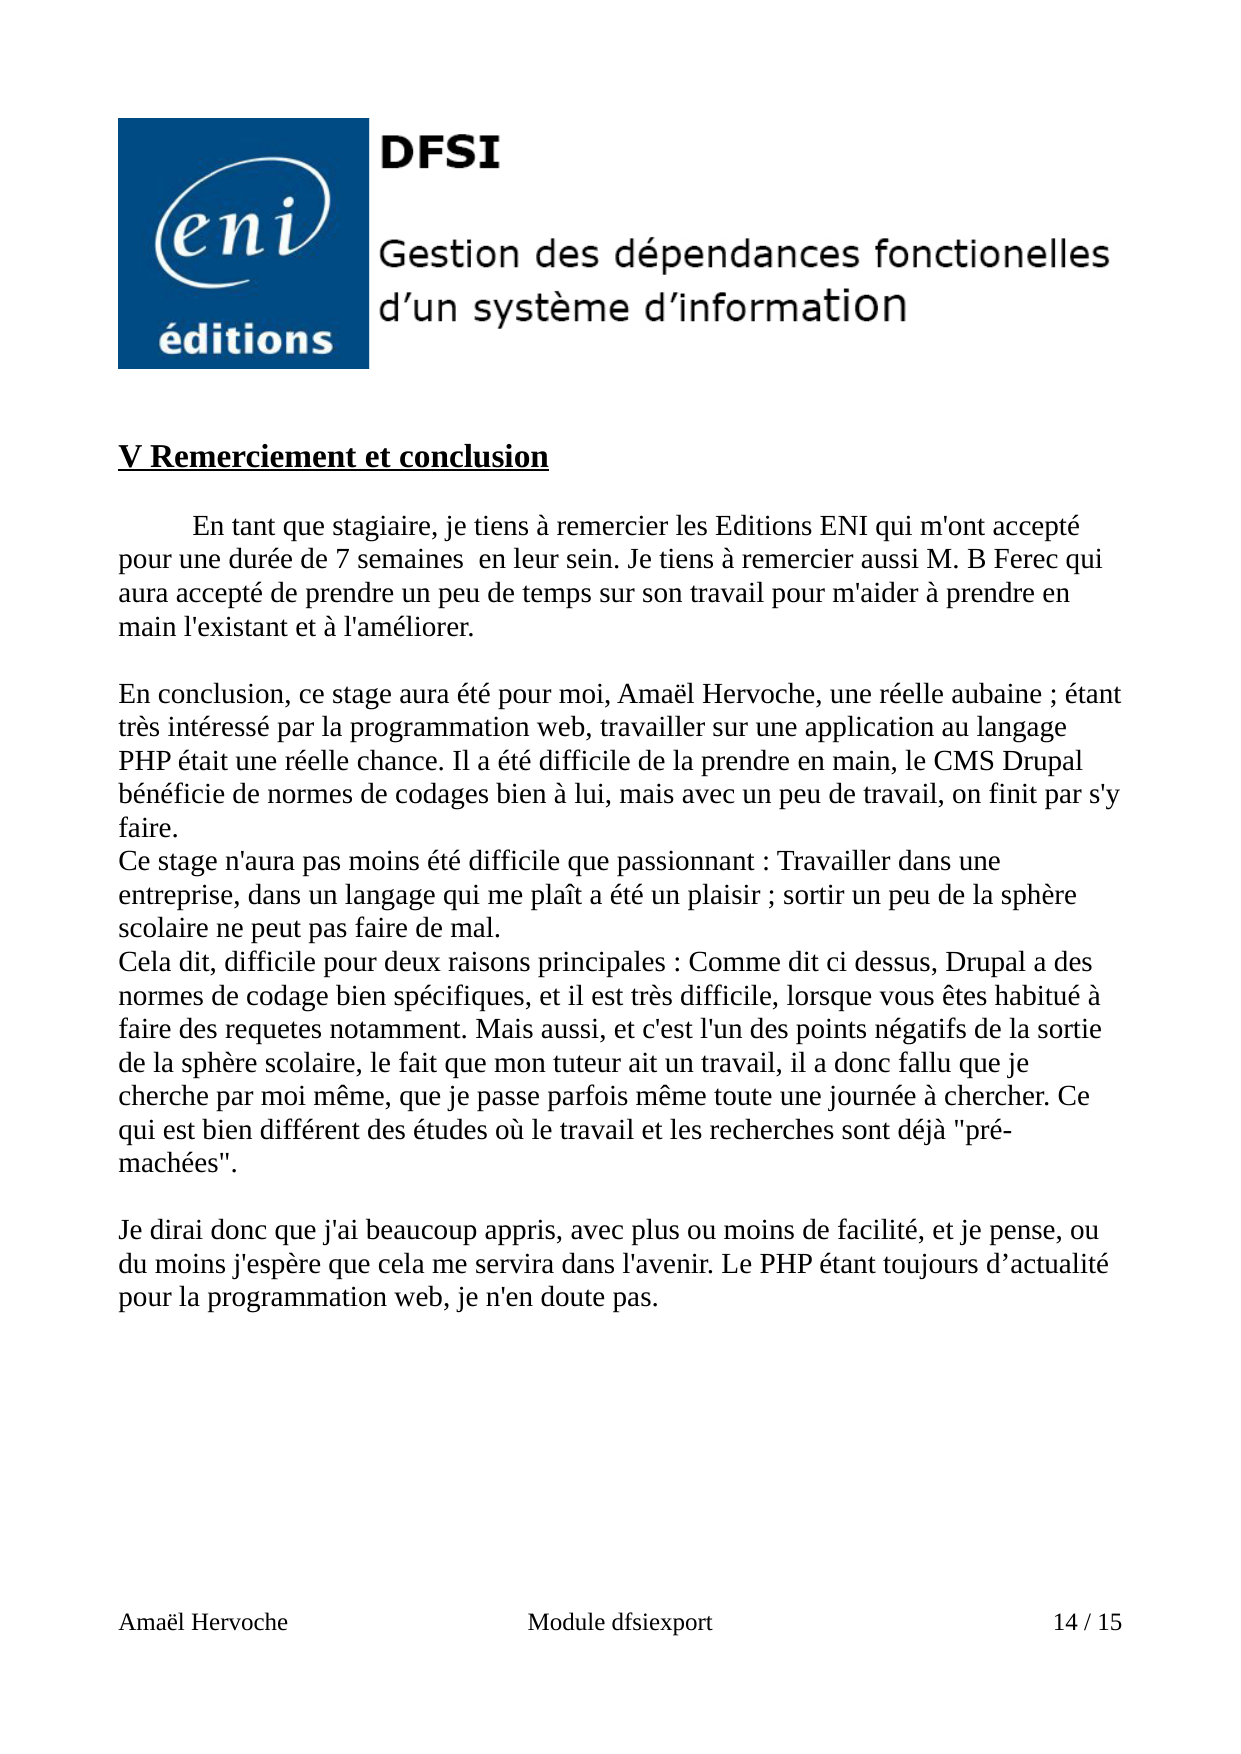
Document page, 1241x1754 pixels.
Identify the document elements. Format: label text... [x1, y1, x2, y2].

text Ce stage n'aura pas moins été difficile que passionnant : Travailler dans une entreprise, dans un langage qui me plaît a été un plaisir ; sortir un peu de la sphère scolaire ne peut pas faire de mal. [118, 843, 1122, 944]
picture [118, 118, 1123, 369]
text Je dirai donc que j'ai beaucoup appris, avec plus ou moins de facilité, et je pense, ou du moins j'espère que cela me servira dans l'avenir. Le PHP étant toujours d’actualité pour la programmation web, je n'en doute pas. [118, 1212, 1122, 1313]
text En tant que stagiaire, je tiens à remercier les Editions ENI qui m'ont accepté pour une durée de 7 semaines en leur sein. Je tiens à remercier aussi M. B Ferec qui aura accepté de prendre un peu de temps sur son travail pour m'aider à prendre en main l'existant et à l'améliorer. [118, 508, 1122, 642]
text V Remerciement et conclusion [118, 436, 1122, 474]
text Cela dit, difficile pour deux raisons principales : Comme dit ci dessus, Drupal a des normes de codage bien spécifiques, et il est très difficile, lorsque vous êtes habitué à faire des requetes notamment. Mais aussi, et c'est l'un des points négatifs de la sortie de la sphère scolaire, le fait que mon tuteur ait un travail, il a donc fallu que je cherche par moi même, que je passe parfois même toute une journée à chercher. Ce qui est bien différent des études où le travail et les recherches sont déjà "pré-machées". [118, 944, 1122, 1179]
text En conclusion, ce stage aura été pour moi, Amaël Hervoche, une réelle aubaine ; étant très intéressé par la programmation web, travailler sur une application au langage PHP était une réelle chance. Il a été difficile de la prendre en main, le CMS Drupal bénéficie de normes de codages bien à lui, mais avec un peu de travail, on finit par s'y faire. [118, 676, 1122, 843]
